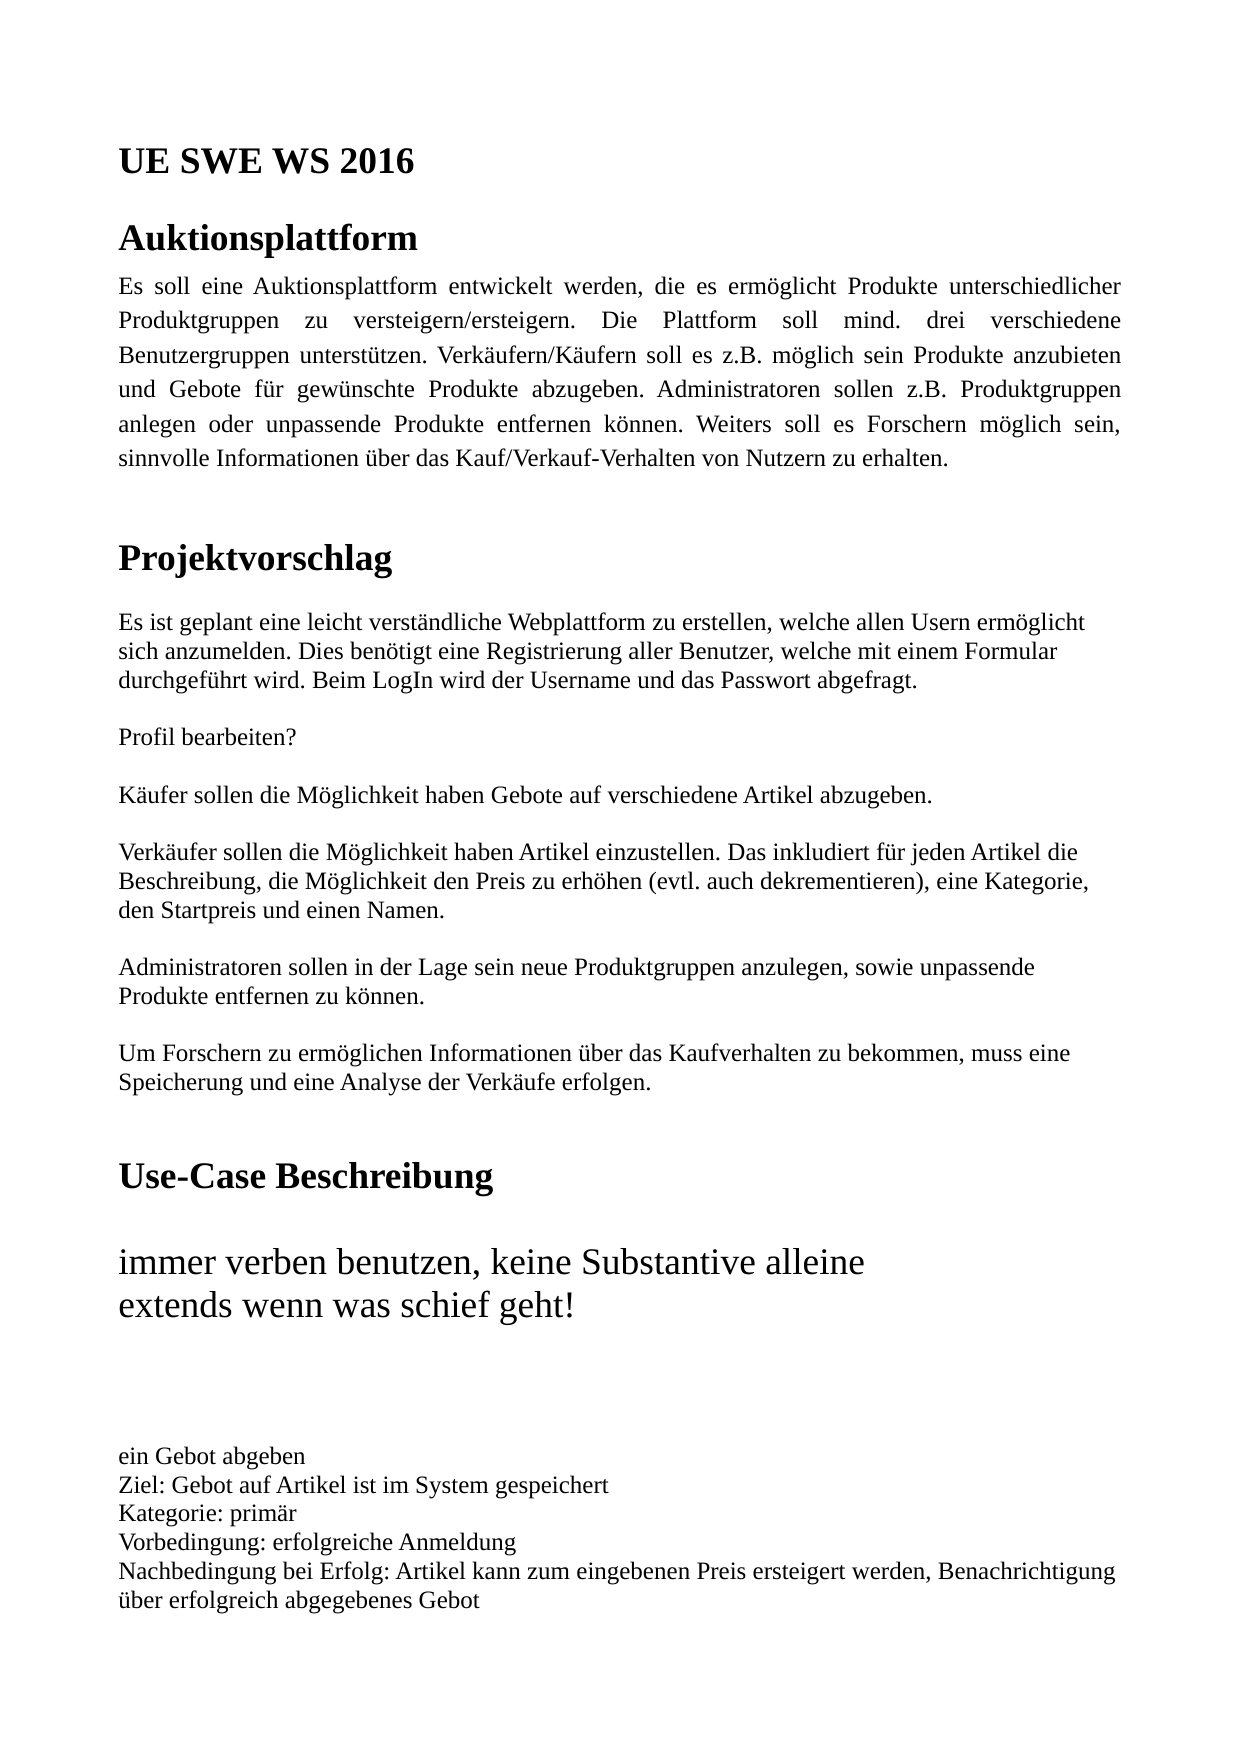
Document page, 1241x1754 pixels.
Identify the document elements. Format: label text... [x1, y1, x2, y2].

subtitle Auktionsplattform [118, 215, 1122, 258]
text Käufer sollen die Möglichkeit haben Gebote auf verschiedene Artikel abzugeben. [118, 780, 1122, 808]
text Use-Case Beschreibung [118, 1153, 1122, 1197]
text Vorbedingung: erfolgreiche Anmeldung [118, 1527, 1122, 1556]
text Kategorie: primär [118, 1498, 1122, 1527]
text Verkäufer sollen die Möglichkeit haben Artikel einzustellen. Das inkludiert für jeden Artikel die Beschreibung, die Möglichkeit den Preis zu erhöhen (evtl. auch dekrementieren), eine Kategorie, den Startpreis und einen Namen. [118, 837, 1122, 923]
text Projektvorschlag [118, 535, 1122, 578]
text Administratoren sollen in der Lage sein neue Produktgruppen anzulegen, sowie unpassende Produkte entfernen zu können. [118, 952, 1122, 1010]
text extends wenn was schief geht! [118, 1283, 1122, 1326]
text Es soll eine Auktionsplattform entwickelt werden, die es ermöglicht Produkte unterschiedlicher Produktgruppen zu versteigern/ersteigern. Die Plattform soll mind. drei verschiedene Benutzergruppen unterstützen. Verkäufern/Käufern soll es z.B. möglich sein Produkte anzubieten und Gebote für gewünschte Produkte abzugeben. Administratoren sollen z.B. Produktgruppen anlegen oder unpassende Produkte entfernen können. Weiters soll es Forschern möglich sein, sinnvolle Informationen über das Kauf/Verkauf-Verhalten von Nutzern zu erhalten. [118, 271, 1122, 472]
text ein Gebot abgeben [118, 1441, 1122, 1470]
text Profil bearbeiten? [118, 722, 1122, 751]
subtitle UE SWE WS 2016 [118, 139, 1122, 182]
text Nachbedingung bei Erfolg: Artikel kann zum eingebenen Preis ersteigert werden, Benachrichtigung über erfolgreich abgegebenes Gebot [118, 1556, 1122, 1613]
text Um Forschern zu ermöglichen Informationen über das Kaufverhalten zu bekommen, muss eine Speicherung und eine Analyse der Verkäufe erfolgen. [118, 1038, 1122, 1096]
text immer verben benutzen, keine Substantive alleine [118, 1240, 1122, 1283]
text Ziel: Gebot auf Artikel ist im System gespeichert [118, 1470, 1122, 1498]
text Es ist geplant eine leicht verständliche Webplattform zu erstellen, welche allen Usern ermöglicht sich anzumelden. Dies benötigt eine Registrierung aller Benutzer, welche mit einem Formular durchgeführt wird. Beim LogIn wird der Username und das Passwort abgefragt. [118, 607, 1122, 693]
